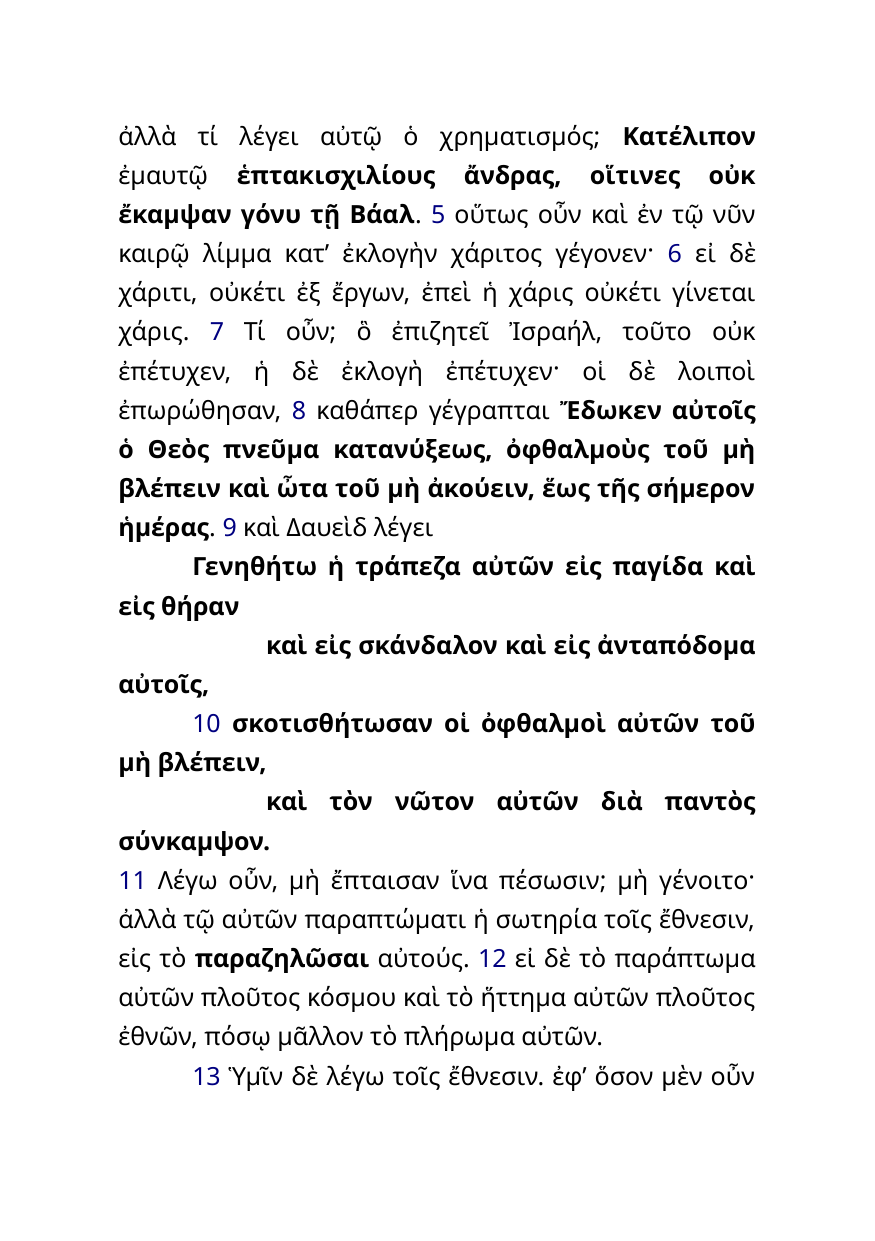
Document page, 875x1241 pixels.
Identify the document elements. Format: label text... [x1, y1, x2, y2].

text ἀλλὰ τί λέγει αὐτῷ ὁ χρηματισμός; Κατέλιπον ἐμαυτῷ ἑπτακισχιλίους ἄνδρας, οἵτινες οὐκ ἔκαμψαν γόνυ τῇ Βάαλ. 5 οὕτως οὖν καὶ ἐν τῷ νῦν καιρῷ λίμμα κατ’ ἐκλογὴν χάριτος γέγονεν· 6 εἰ δὲ χάριτι, οὐκέτι ἐξ ἔργων, ἐπεὶ ἡ χάρις οὐκέτι γίνεται χάρις. 7 Τί οὖν; ὃ ἐπιζητεῖ Ἰσραήλ, τοῦτο οὐκ ἐπέτυχεν, ἡ δὲ ἐκλογὴ ἐπέτυχεν· οἱ δὲ λοιποὶ ἐπωρώθησαν, 8 καθάπερ γέγραπται Ἔδωκεν αὐτοῖς ὁ Θεὸς πνεῦμα κατανύξεως, ὀφθαλμοὺς τοῦ μὴ βλέπειν καὶ ὦτα τοῦ μὴ ἀκούειν, ἕως τῆς σήμερον ἡμέρας. 9 καὶ Δαυεὶδ λέγει [118, 118, 756, 544]
text 10 σκοτισθήτωσαν οἱ ὀφθαλμοὶ αὐτῶν τοῦ μὴ βλέπειν, [118, 706, 756, 779]
text 11 Λέγω οὖν, μὴ ἔπταισαν ἵνα πέσωσιν; μὴ γένοιτο· ἀλλὰ τῷ αὐτῶν παραπτώματι ἡ σωτηρία τοῖς ἔθνεσιν, εἰς τὸ παραζηλῶσαι αὐτούς. 12 εἰ δὲ τὸ παράπτωμα αὐτῶν πλοῦτος κόσμου καὶ τὸ ἥττημα αὐτῶν πλοῦτος ἐθνῶν, πόσῳ μᾶλλον τὸ πλήρωμα αὐτῶν. [118, 862, 756, 1053]
text καὶ εἰς σκάνδαλον καὶ εἰς ἀνταπόδομα αὐτοῖς, [118, 627, 756, 701]
text καὶ τὸν νῶτον αὐτῶν διὰ παντὸς σύνκαμψον. [118, 784, 756, 857]
text 13 Ὑμῖν δὲ λέγω τοῖς ἔθνεσιν. ἐφ’ ὅσον μὲν οὖν [118, 1058, 756, 1092]
text Γενηθήτω ἡ τράπεζα αὐτῶν εἰς παγίδα καὶ εἰς θήραν [118, 549, 756, 622]
